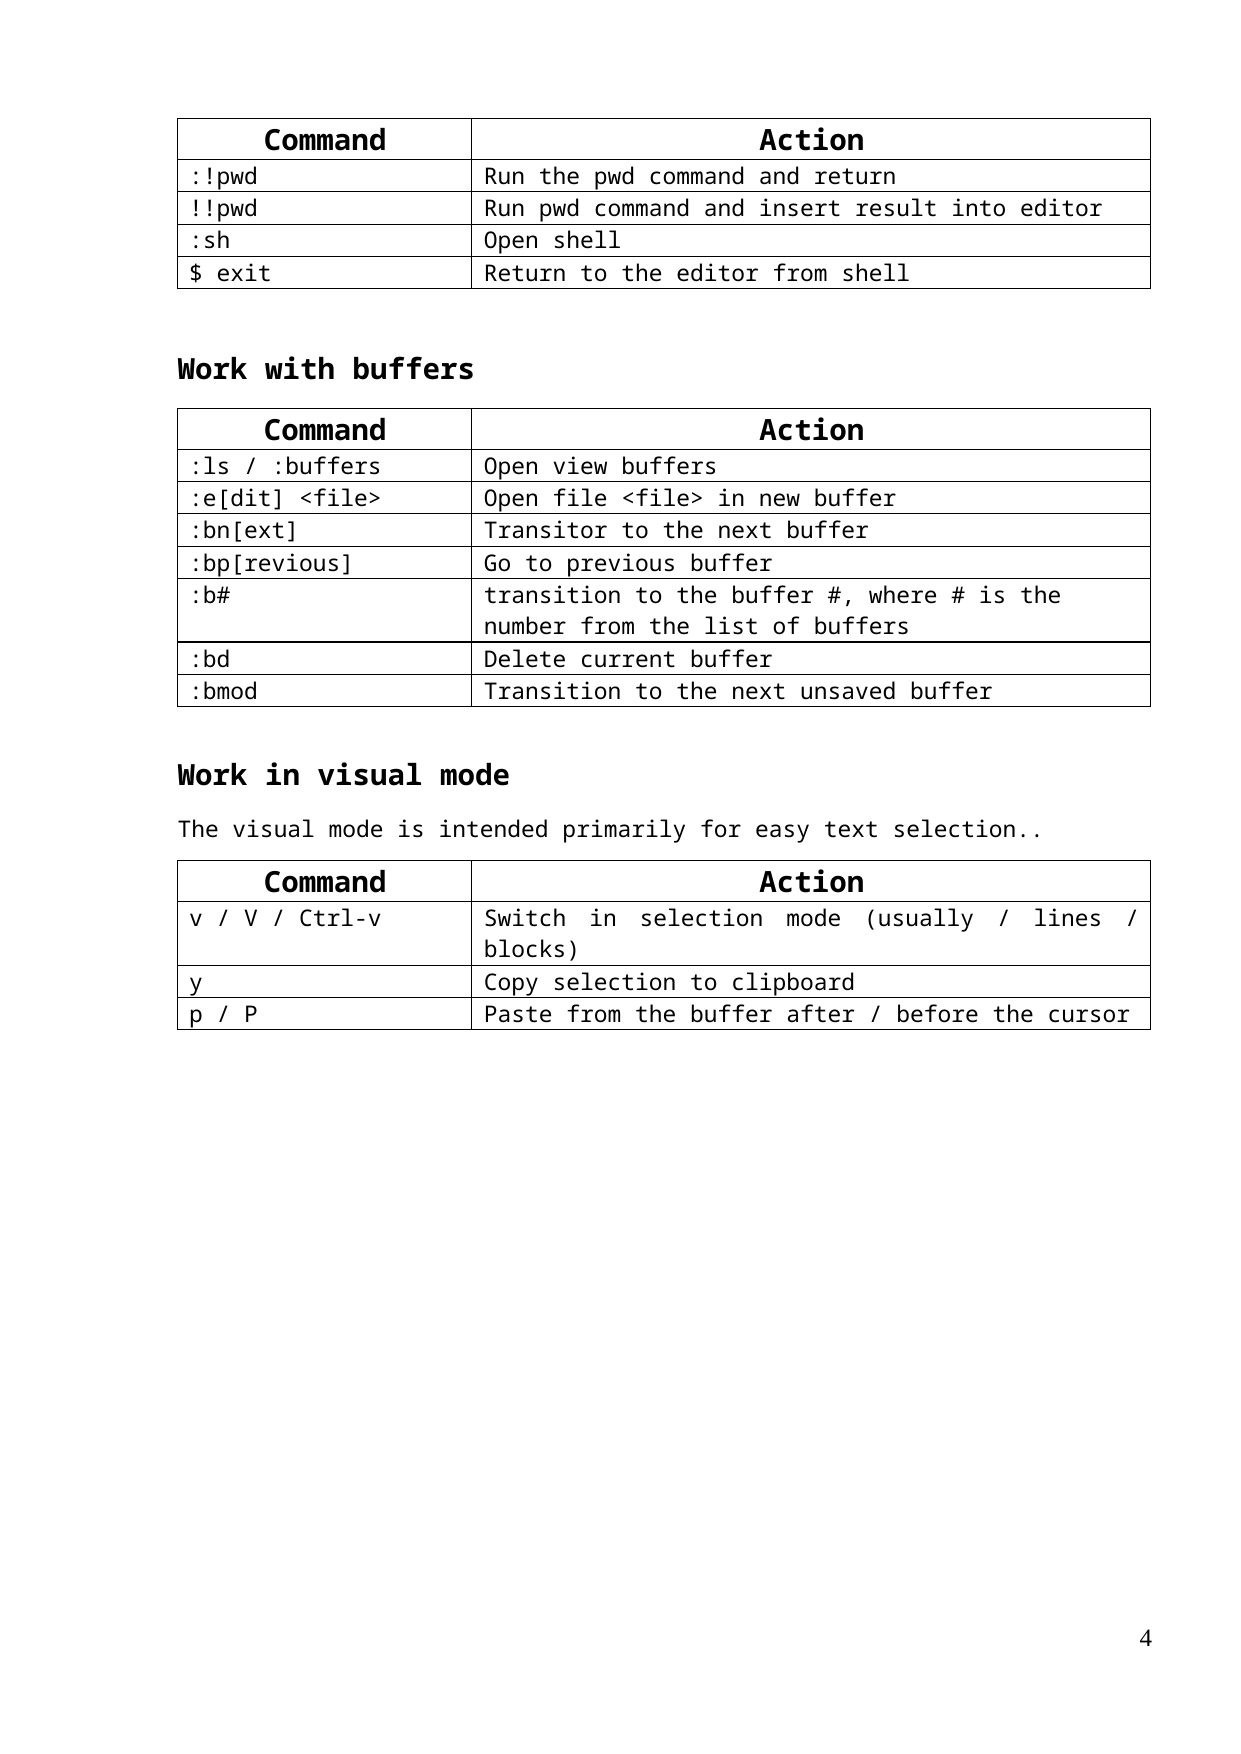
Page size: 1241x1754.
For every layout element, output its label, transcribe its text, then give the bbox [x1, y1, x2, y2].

table_cell y [178, 966, 471, 997]
table_cell :bd [178, 643, 471, 674]
table_cell Run the pwd command and return [472, 160, 1150, 191]
table_header Action [472, 119, 1150, 159]
table_cell :e[dit] <file> [178, 482, 471, 513]
text The visual mode is intended primarily for easy text selection.. [177, 813, 1152, 845]
table_cell :b# [178, 579, 471, 641]
table_cell Copy selection to clipboard [472, 966, 1150, 997]
table_header Command [178, 119, 471, 159]
table_cell Transitor to the next buffer [472, 514, 1150, 546]
table_header Action [472, 409, 1150, 449]
table_cell :ls / :buffers [178, 450, 471, 481]
table_cell :bmod [178, 675, 471, 706]
table_cell Open view buffers [472, 450, 1150, 481]
table_cell Paste from the buffer after / before the cursor [472, 998, 1150, 1029]
table_cell :sh [178, 225, 471, 256]
table_cell :!pwd [178, 160, 471, 191]
text Work in visual mode [177, 754, 1152, 794]
text Work with buffers [177, 348, 1152, 388]
table_header Command [178, 861, 471, 901]
table_cell :bp[revious] [178, 547, 471, 578]
table_cell :bn[ext] [178, 514, 471, 546]
table_cell Return to the editor from shell [472, 257, 1150, 288]
table_header Command [178, 409, 471, 449]
table_cell Transition to the next unsaved buffer [472, 675, 1150, 706]
table_cell $ exit [178, 257, 471, 288]
table_cell Open shell [472, 225, 1150, 256]
table_cell Go to previous buffer [472, 547, 1150, 578]
table_cell p / P [178, 998, 471, 1029]
table_cell !!pwd [178, 192, 471, 223]
table_cell v / V / Ctrl-v [178, 902, 471, 964]
table_cell Delete current buffer [472, 643, 1150, 674]
table_cell Switch in selection mode (usually / lines / blocks) [472, 902, 1150, 964]
table_header Action [472, 861, 1150, 901]
table_cell Run pwd command and insert result into editor [472, 192, 1150, 223]
table_cell Open file <file> in new buffer [472, 482, 1150, 513]
table_cell transition to the buffer #, where # is the number from the list of buffers [472, 579, 1150, 641]
